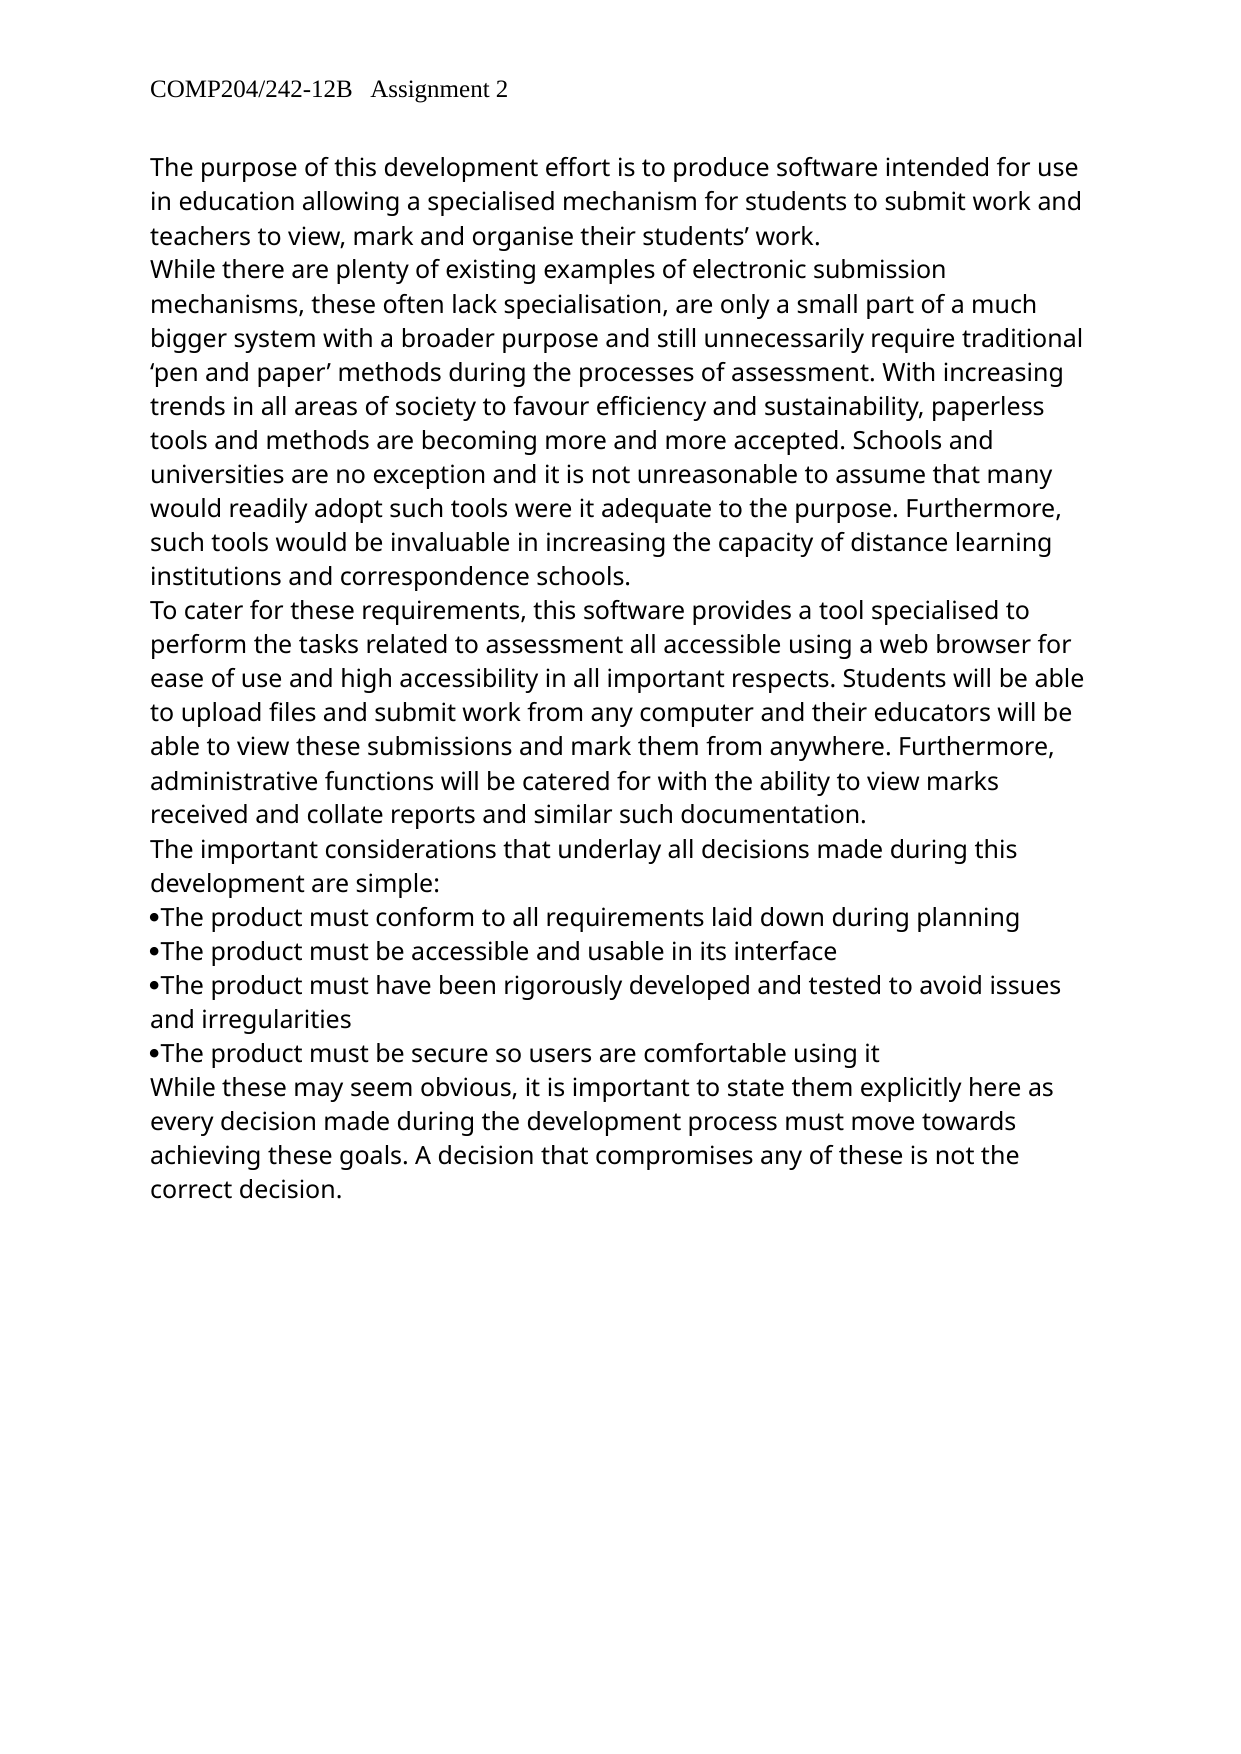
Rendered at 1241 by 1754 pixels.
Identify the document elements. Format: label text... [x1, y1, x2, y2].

text To cater for these requirements, this software provides a tool specialised to perform the tasks related to assessment all accessible using a web browser for ease of use and high accessibility in all important respects. Students will be able to upload files and submit work from any computer and their educators will be able to view these submissions and mark them from anywhere. Furthermore, administrative functions will be catered for with the ability to view marks received and collate reports and similar such documentation. [150, 593, 1090, 831]
text While there are plenty of existing examples of electronic submission mechanisms, these often lack specialisation, are only a small part of a much bigger system with a broader purpose and still unnecessarily require traditional ‘pen and paper’ methods during the processes of assessment. With increasing trends in all areas of society to favour efficiency and sustainability, paperless tools and methods are becoming more and more accepted. Schools and universities are no exception and it is not unreasonable to assume that many would readily adopt such tools were it adequate to the purpose. Furthermore, such tools would be invaluable in increasing the capacity of distance learning institutions and correspondence schools. [150, 252, 1090, 593]
text The purpose of this development effort is to produce software intended for use in education allowing a specialised mechanism for students to submit work and teachers to view, mark and organise their students’ work. [150, 150, 1090, 252]
list The product must be secure so users are comfortable using it [150, 1036, 1090, 1070]
text While these may seem obvious, it is important to state them explicitly here as every decision made during the development process must move towards achieving these goals. A decision that compromises any of these is not the correct decision. [150, 1070, 1090, 1206]
list The product must be accessible and usable in its interface [150, 933, 1090, 967]
text The important considerations that underlay all decisions made during this development are simple: [150, 831, 1090, 899]
list The product must have been rigorously developed and tested to avoid issues and irregularities [150, 967, 1090, 1036]
list The product must conform to all requirements laid down during planning [150, 899, 1090, 933]
